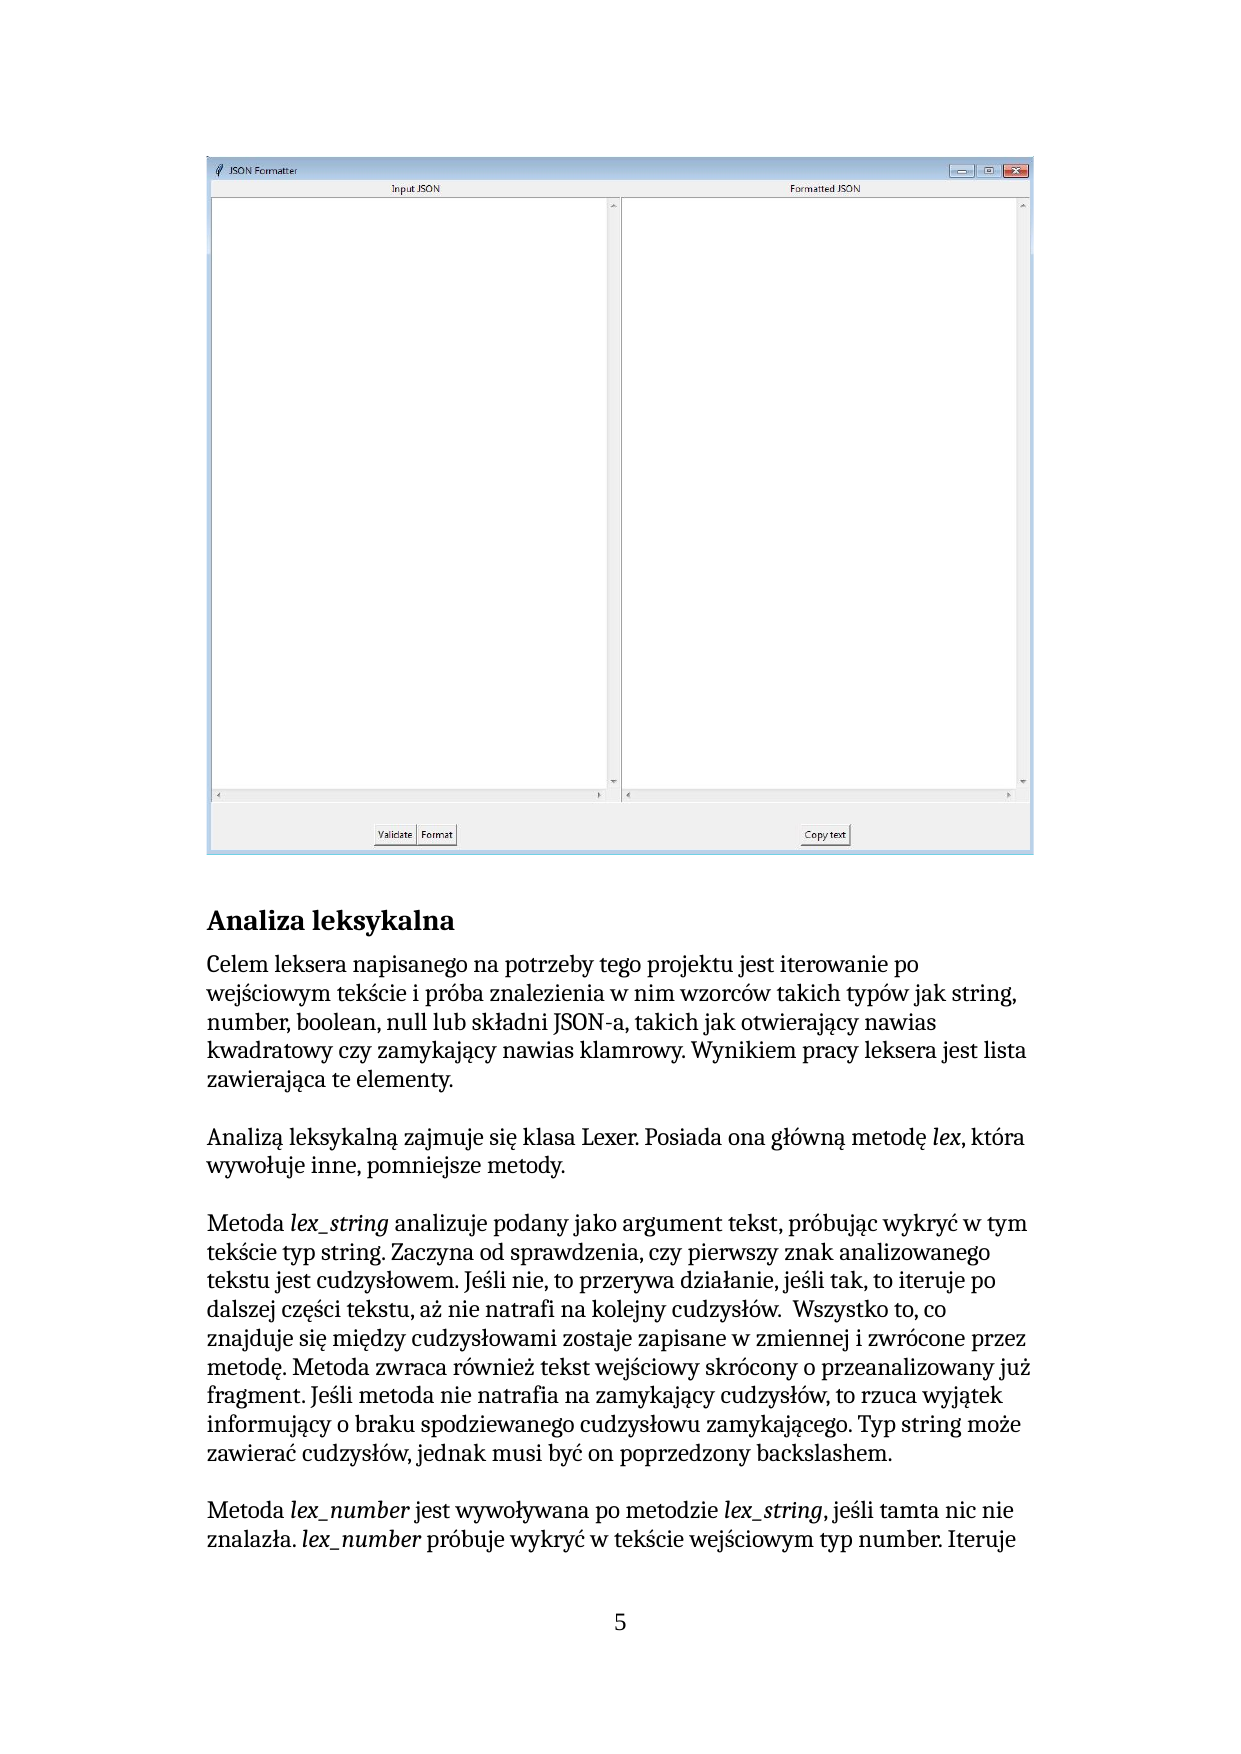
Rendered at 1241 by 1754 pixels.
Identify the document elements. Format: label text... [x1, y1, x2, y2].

text Metoda lex_string analizuje podany jako argument tekst, próbując wykryć w tym tekście typ string. Zaczyna od sprawdzenia, czy pierwszy znak analizowanego tekstu jest cudzysłowem. Jeśli nie, to przerywa działanie, jeśli tak, to iteruje po dalszej części tekstu, aż nie natrafi na kolejny cudzysłów. Wszystko to, co znajduje się między cudzysłowami zostaje zapisane w zmiennej i zwrócone przez metodę. Metoda zwraca również tekst wejściowy skrócony o przeanalizowany już fragment. Jeśli metoda nie natrafia na zamykający cudzysłów, to rzuca wyjątek informujący o braku spodziewanego cudzysłowu zamykającego. Typ string może zawierać cudzysłów, jednak musi być on poprzedzony backslashem. [207, 1209, 1033, 1467]
subtitle Analiza leksykalna [207, 904, 1033, 937]
picture [206, 156, 1034, 855]
text Analizą leksykalną zajmuje się klasa Lexer. Posiada ona główną metodę lex, która wywołuje inne, pomniejsze metody. [207, 1122, 1033, 1180]
text Celem leksera napisanego na potrzeby tego projektu jest iterowanie po wejściowym tekście i próba znalezienia w nim wzorców takich typów jak string, number, boolean, null lub składni JSON-a, takich jak otwierający nawias kwadratowy czy zamykający nawias klamrowy. Wynikiem pracy leksera jest lista zawierająca te elementy. [207, 950, 1033, 1094]
text Metoda lex_number jest wywoływana po metodzie lex_string, jeśli tamta nic nie znalazła. lex_number próbuje wykryć w tekście wejściowym typ number. Iteruje [207, 1496, 1033, 1554]
